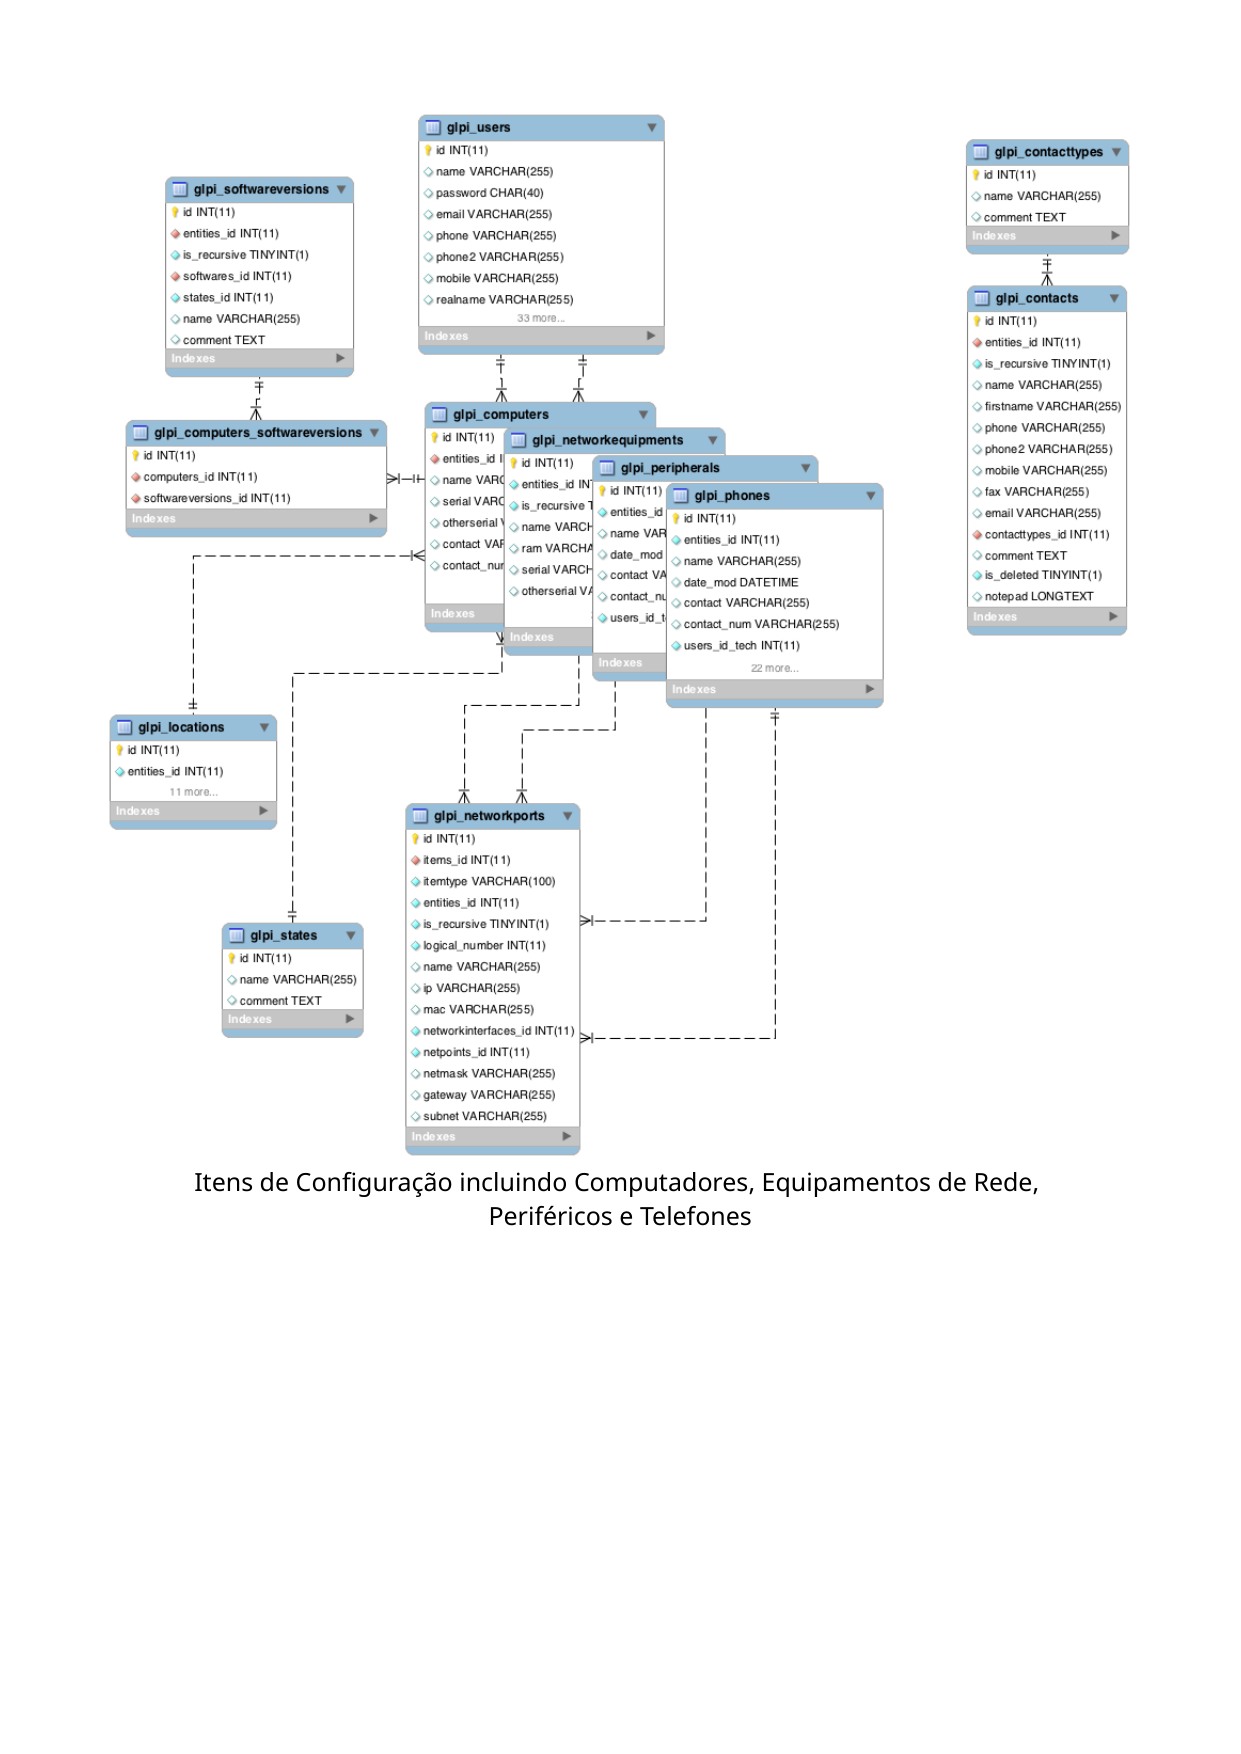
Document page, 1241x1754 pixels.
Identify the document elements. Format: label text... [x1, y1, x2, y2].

text Periféricos e Telefones [105, 1199, 1135, 1233]
text Itens de Configuração incluindo Computadores, Equipamentos de Rede, [105, 1165, 1135, 1199]
picture [100, 105, 1140, 1165]
